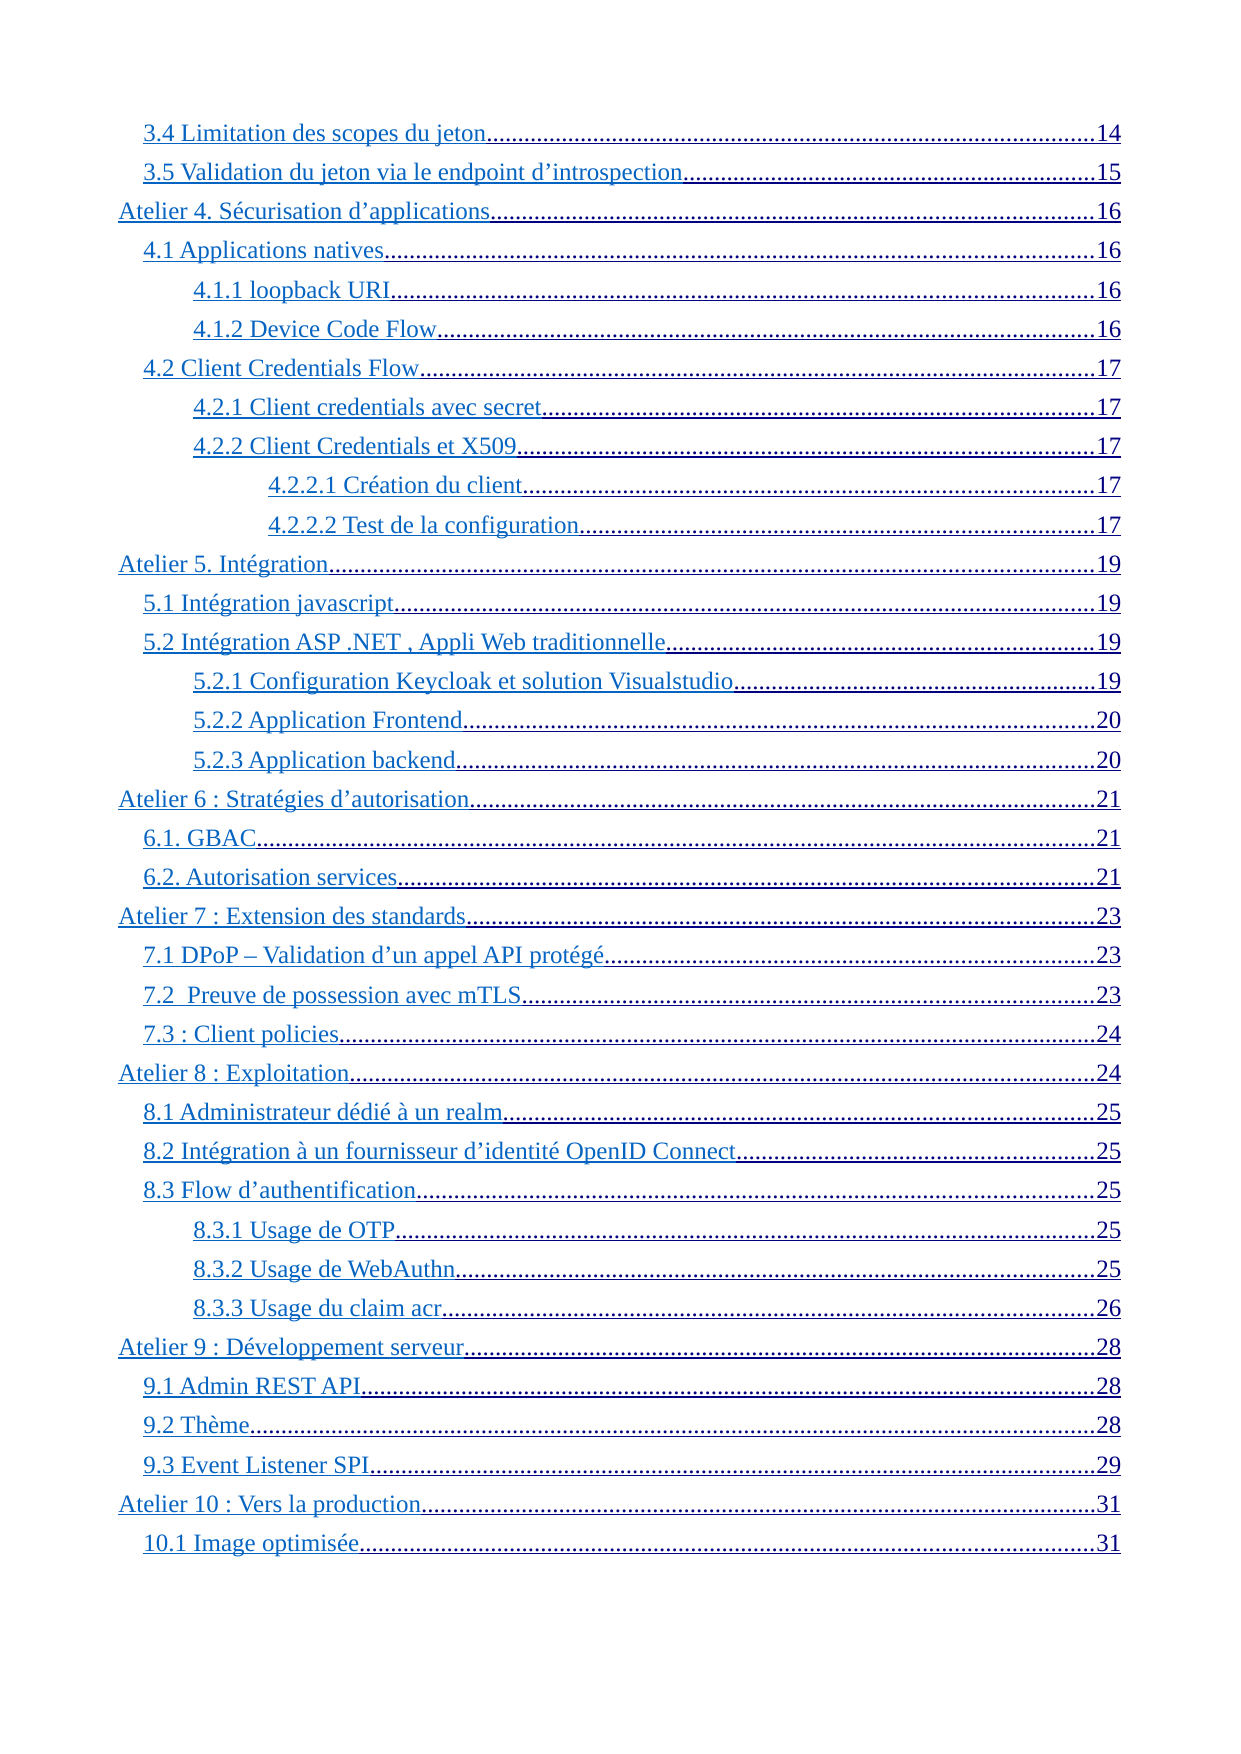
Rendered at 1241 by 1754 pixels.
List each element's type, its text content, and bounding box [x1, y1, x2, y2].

text 5.2.1 Configuration Keycloak et solution Visualstudio 19 [193, 666, 1122, 695]
text 7.3 : Client policies 24 [143, 1019, 1122, 1048]
text 4.2.2.1 Création du client 17 [268, 471, 1122, 499]
text 10.1 Image optimisée 31 [143, 1528, 1122, 1557]
text Atelier 10 : Vers la production 31 [118, 1489, 1122, 1518]
text Atelier 9 : Développement serveur 28 [118, 1332, 1122, 1361]
text Atelier 7 : Extension des standards 23 [118, 901, 1122, 930]
text 4.1.2 Device Code Flow 16 [193, 314, 1122, 343]
text 5.2.3 Application backend 20 [193, 745, 1122, 773]
text 4.1 Applications natives 16 [143, 236, 1122, 264]
text 3.5 Validation du jeton via le endpoint d’introspection 15 [143, 157, 1122, 186]
text Atelier 5. Intégration 19 [118, 549, 1122, 578]
text 8.3 Flow d’authentification 25 [143, 1176, 1122, 1204]
text 4.1.1 loopback URI 16 [193, 275, 1122, 303]
text 8.1 Administrateur dédié à un realm 25 [143, 1097, 1122, 1126]
text 8.3.3 Usage du claim acr 26 [193, 1293, 1122, 1322]
text 5.1 Intégration javascript 19 [143, 588, 1122, 617]
text 7.1 DPoP – Validation d’un appel API protégé 23 [143, 941, 1122, 969]
text Atelier 8 : Exploitation 24 [118, 1058, 1122, 1087]
text 6.1. GBAC 21 [143, 823, 1122, 852]
text 5.2 Intégration ASP .NET , Appli Web traditionnelle 19 [143, 627, 1122, 656]
text 4.2.2 Client Credentials et X509 17 [193, 431, 1122, 460]
text Atelier 4. Sécurisation d’applications 16 [118, 196, 1122, 225]
text 9.1 Admin REST API 28 [143, 1371, 1122, 1400]
text 4.2.1 Client credentials avec secret 17 [193, 392, 1122, 421]
text 9.3 Event Listener SPI 29 [143, 1450, 1122, 1478]
text 5.2.2 Application Frontend 20 [193, 706, 1122, 734]
text 6.2. Autorisation services 21 [143, 862, 1122, 891]
text Atelier 6 : Stratégies d’autorisation 21 [118, 784, 1122, 813]
text 8.3.2 Usage de WebAuthn 25 [193, 1254, 1122, 1283]
text 4.2.2.2 Test de la configuration 17 [268, 510, 1122, 538]
text 8.2 Intégration à un fournisseur d’identité OpenID Connect 25 [143, 1136, 1122, 1165]
text 8.3.1 Usage de OTP 25 [193, 1215, 1122, 1243]
text 9.2 Thème 28 [143, 1411, 1122, 1439]
text 4.2 Client Credentials Flow 17 [143, 353, 1122, 382]
text 3.4 Limitation des scopes du jeton 14 [143, 118, 1122, 147]
text 7.2 Preuve de possession avec mTLS 23 [143, 980, 1122, 1008]
